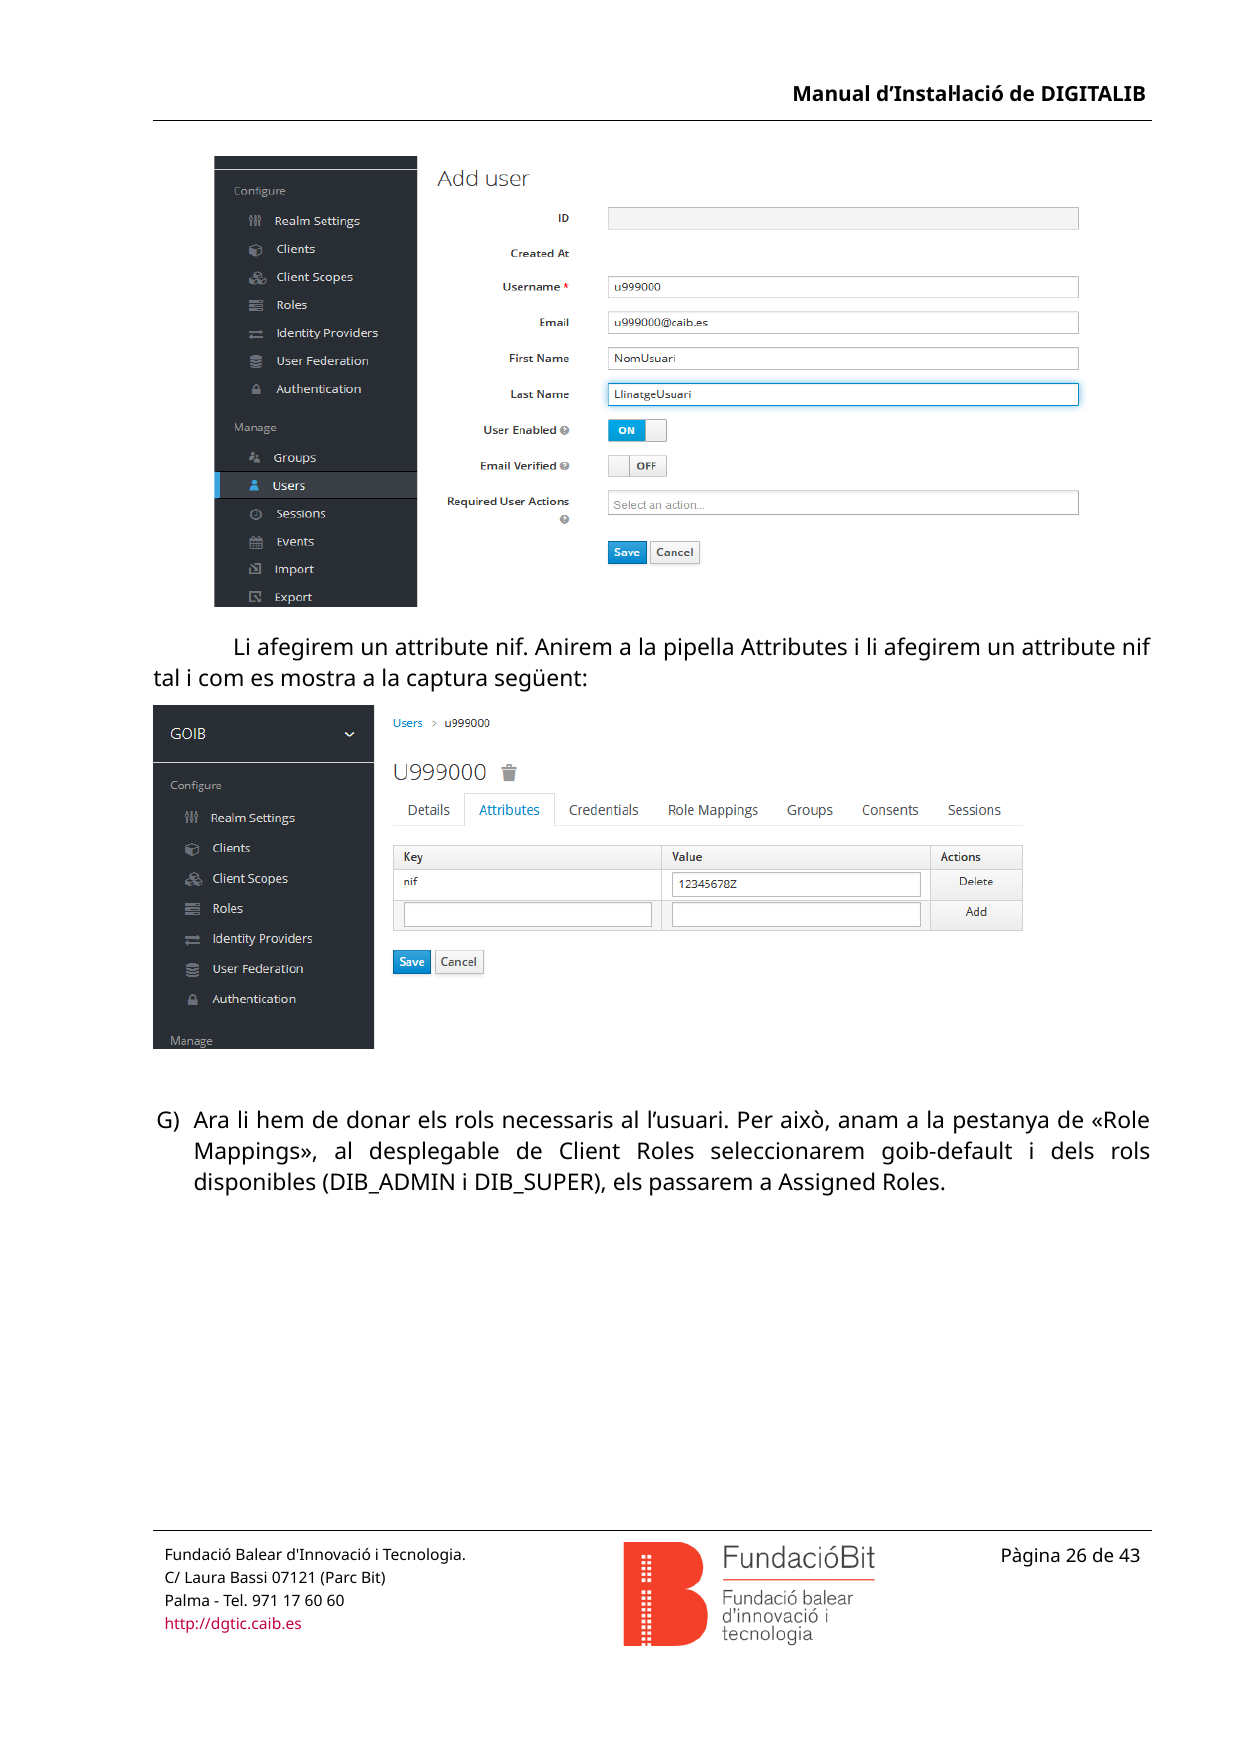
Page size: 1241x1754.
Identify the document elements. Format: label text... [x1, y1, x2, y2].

picture [623, 1542, 875, 1646]
picture [153, 705, 1039, 1049]
list Ara li hem de donar els rols necessaris al l’usuari. Per això, anam a la pestanya de «Role Mappings», al desplegable de Client Roles seleccionarem goib-default i dels rols disponibles (DIB_ADMIN i DIB_SUPER), els passarem a Assigned Roles. [156, 1104, 1152, 1197]
picture [214, 156, 1091, 607]
list Li afegirem un attribute nif. Anirem a la pipella Attributes i li afegirem un attribute nif tal i com es mostra a la captura següent: [153, 631, 1152, 693]
